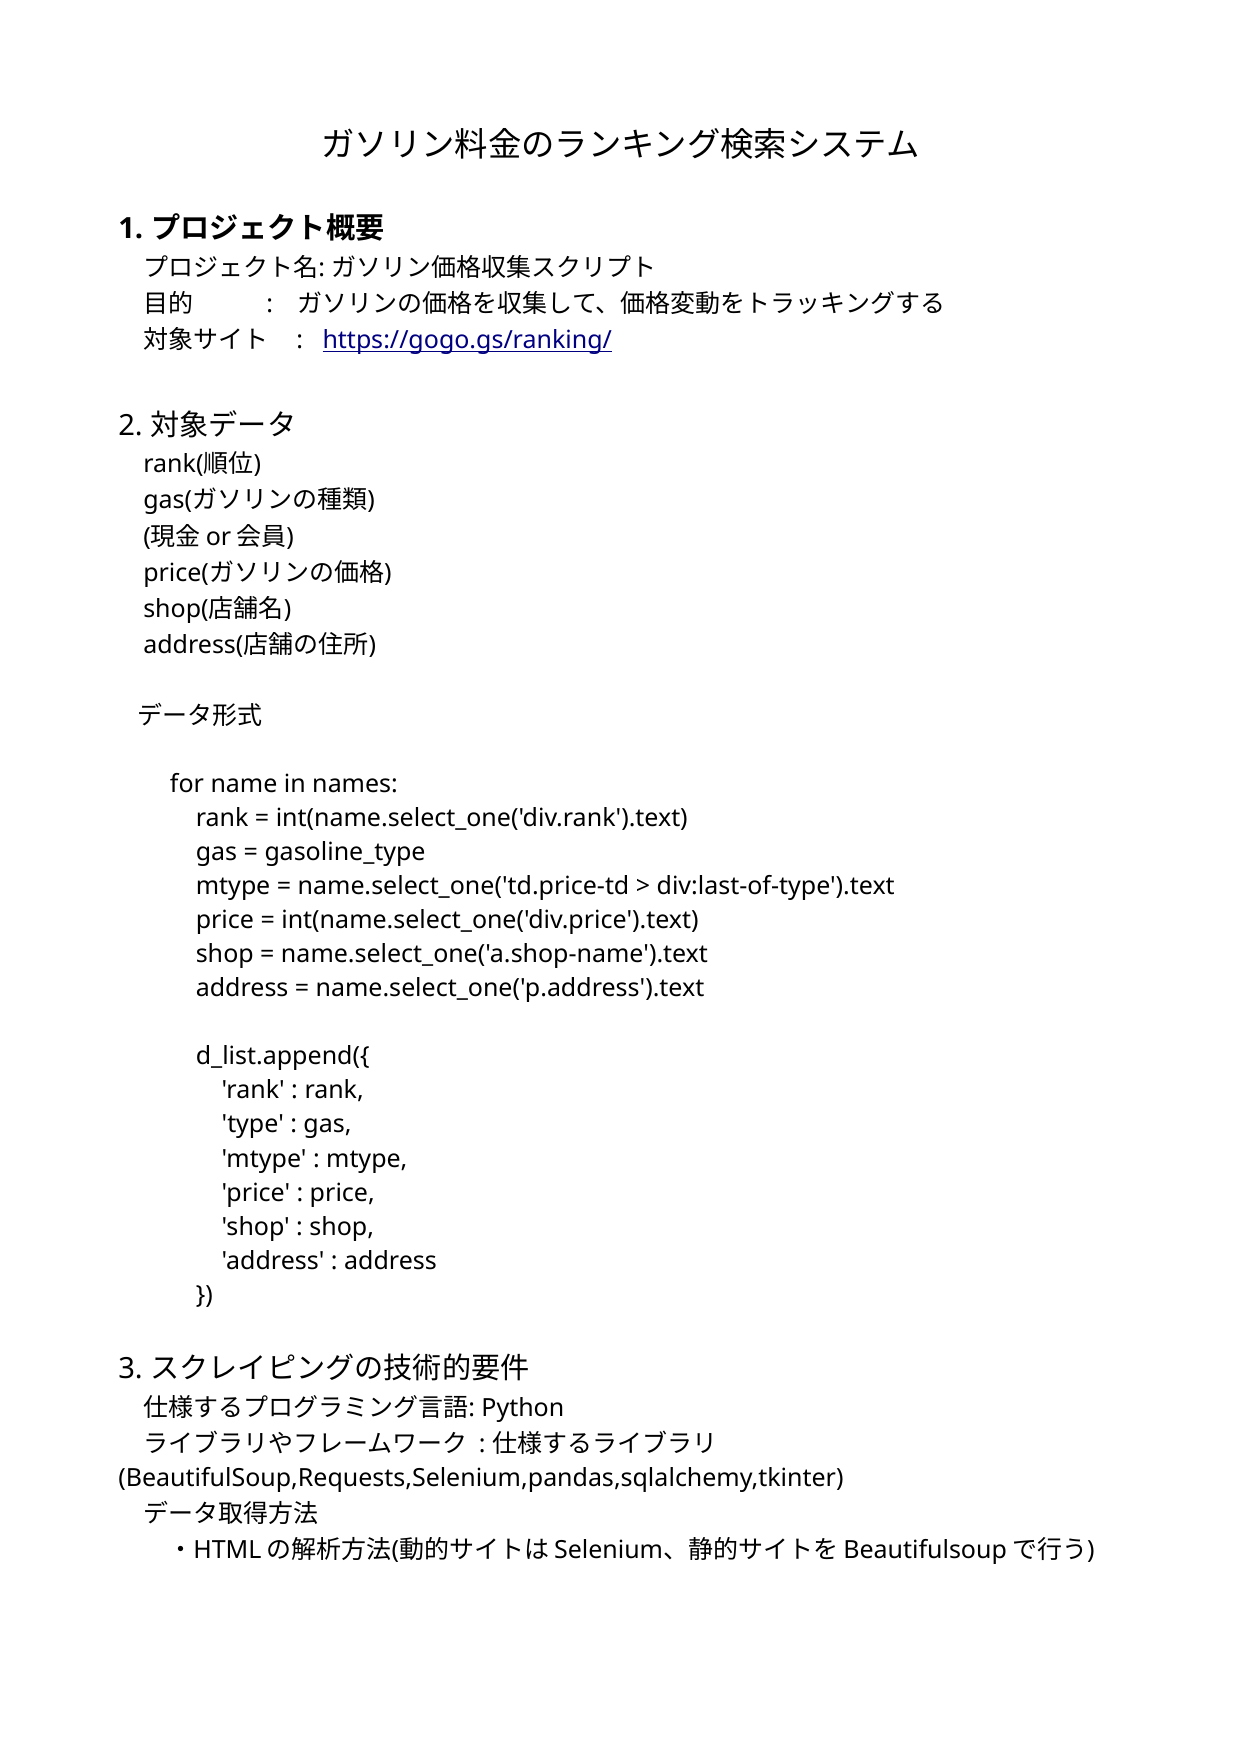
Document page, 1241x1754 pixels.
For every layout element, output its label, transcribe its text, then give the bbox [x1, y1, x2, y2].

text 2. 対象データ [118, 401, 1122, 444]
text 'mtype' : mtype, [118, 1140, 1122, 1174]
text shop = name.select_one('a.shop-name').text [118, 936, 1122, 970]
text price = int(name.select_one('div.price').text) [118, 902, 1122, 936]
text rank(順位) [118, 444, 1122, 480]
text }) [118, 1276, 1122, 1311]
text for name in names: [118, 766, 1122, 799]
text gas = gasoline_type [118, 834, 1122, 868]
text shop(店舗名) [118, 589, 1122, 625]
text 'rank' : rank, [118, 1072, 1122, 1106]
text (現金or会員) [118, 516, 1122, 552]
text mtype = name.select_one('td.price-td > div:last-of-type').text [118, 868, 1122, 902]
text 3. スクレイピングの技術的要件 [118, 1344, 1122, 1387]
text ガソリン料金のランキング検索システム [118, 118, 1122, 166]
text 'price' : price, [118, 1174, 1122, 1208]
text rank = int(name.select_one('div.rank').text) [118, 799, 1122, 834]
text データ形式 [118, 695, 1122, 731]
text 仕様するプログラミング言語: Python [118, 1387, 1122, 1423]
text address = name.select_one('p.address').text [118, 970, 1122, 1004]
text 目的 : ガソリンの価格を収集して、価格変動をトラッキングする [118, 283, 1122, 319]
text ・HTMLの解析方法(動的サイトはSelenium、静的サイトをBeautifulsoupで行う) [118, 1530, 1122, 1566]
text d_list.append({ [118, 1038, 1122, 1072]
text gas(ガソリンの種類) [118, 480, 1122, 516]
text price(ガソリンの価格) [118, 552, 1122, 589]
text 対象サイト : https://gogo.gs/ranking/ [118, 319, 1122, 356]
text データ取得方法 [118, 1493, 1122, 1530]
text 'address' : address [118, 1242, 1122, 1276]
text 'shop' : shop, [118, 1208, 1122, 1242]
text ライブラリやフレームワーク : 仕様するライブラリ(BeautifulSoup,Requests,Selenium,pandas,sqlalchemy,tkinter) [118, 1423, 1122, 1493]
text プロジェクト名: ガソリン価格収集スクリプト [118, 247, 1122, 283]
text 'type' : gas, [118, 1106, 1122, 1140]
text 1. プロジェクト概要 [118, 205, 1122, 247]
text address(店舗の住所) [118, 625, 1122, 661]
